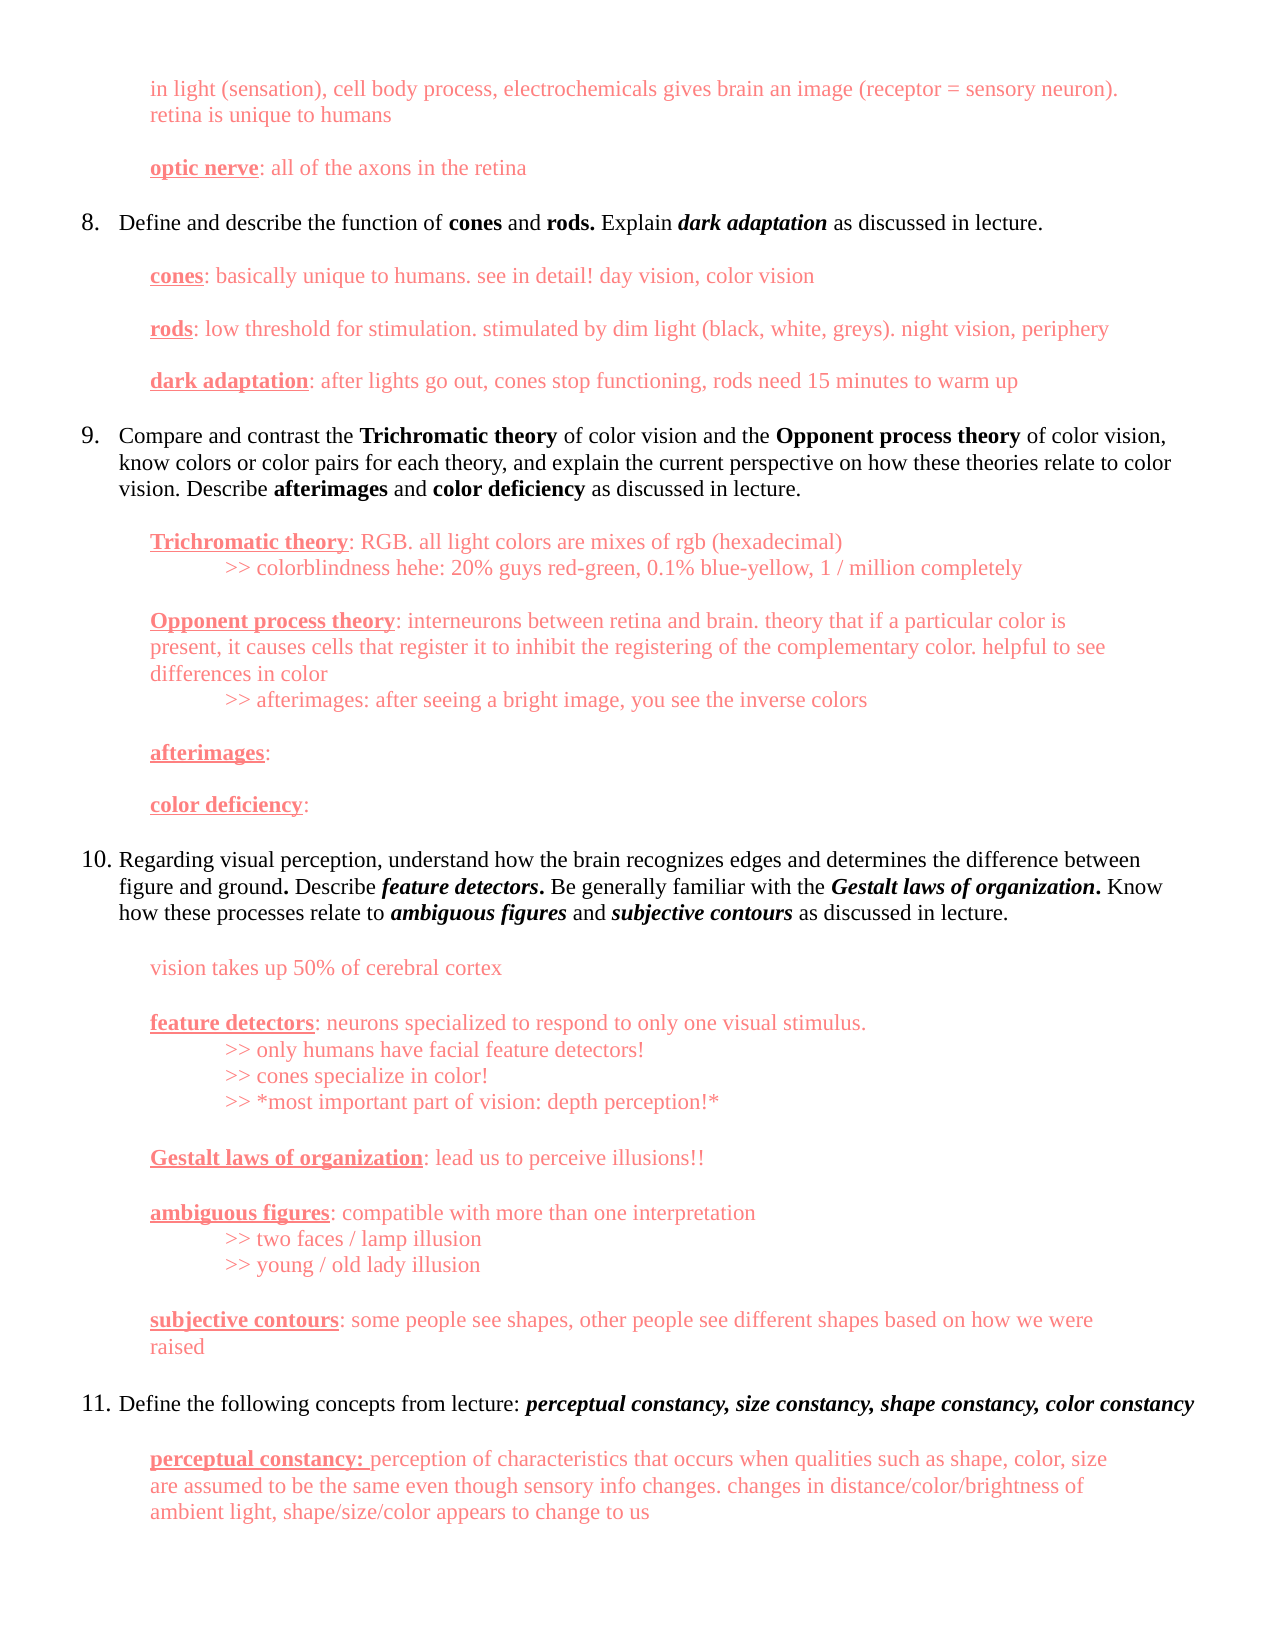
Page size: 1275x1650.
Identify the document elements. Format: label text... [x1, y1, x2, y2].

text >> cones specialize in color! [150, 1062, 1125, 1088]
text >> young / old lady illusion [150, 1251, 1125, 1278]
list Regarding visual perception, understand how the brain recognizes edges and determines the difference between figure and ground. Describe feature detectors. Be generally familiar with the Gestalt laws of organization. Know how these processes relate to ambiguous figures and subjective contours as discussed in lecture. [81, 844, 1200, 926]
list Define the following concepts from lecture: perceptual constancy, size constancy, shape constancy, color constancy [81, 1388, 1200, 1417]
text >> afterimages: after seeing a bright image, you see the inverse colors [150, 686, 1125, 712]
text rods: low threshold for stimulation. stimulated by dim light (black, white, greys). night vision, periphery [150, 314, 1125, 341]
text feature detectors: neurons specialized to respond to only one visual stimulus. [150, 1009, 1125, 1036]
text subjective contours: some people see shapes, other people see different shapes based on how we were raised [150, 1306, 1125, 1359]
text in light (sensation), cell body process, electrochemicals gives brain an image (receptor = sensory neuron). retina is unique to humans [150, 75, 1125, 128]
list Compare and contrast the Trichromatic theory of color vision and the Opponent process theory of color vision, know colors or color pairs for each theory, and explain the current perspective on how these theories relate to color vision. Describe afterimages and color deficiency as discussed in lecture. [81, 420, 1200, 501]
text >> only humans have facial feature detectors! [150, 1036, 1125, 1062]
text >> two faces / lamp illusion [150, 1225, 1125, 1251]
text >> *most important part of vision: depth perception!* [150, 1088, 1125, 1115]
text dark adaptation: after lights go out, cones stop functioning, rods need 15 minutes to warm up [150, 367, 1125, 394]
text vision takes up 50% of cerebral cortex [150, 954, 1125, 981]
text color deficiency: [150, 791, 1125, 818]
text afterimages: [150, 739, 1125, 765]
list Define and describe the function of cones and rods. Explain dark adaptation as discussed in lecture. [81, 207, 1200, 236]
text ambiguous figures: compatible with more than one interpretation [150, 1199, 1125, 1225]
text cones: basically unique to humans. see in detail! day vision, color vision [150, 262, 1125, 288]
text Trichromatic theory: RGB. all light colors are mixes of rgb (hexadecimal) [150, 528, 1125, 554]
text Opponent process theory: interneurons between retina and brain. theory that if a particular color is present, it causes cells that register it to inhibit the registering of the complementary color. helpful to see differences in color [150, 607, 1125, 686]
text >> colorblindness hehe: 20% guys red-green, 0.1% blue-yellow, 1 / million completely [150, 554, 1125, 581]
text perceptual constancy: perception of characteristics that occurs when qualities such as shape, color, size are assumed to be the same even though sensory info changes. changes in distance/color/brightness of ambient light, shape/size/color appears to change to us [150, 1445, 1125, 1524]
text optic nerve: all of the axons in the retina [150, 154, 1125, 180]
text Gestalt laws of organization: lead us to perceive illusions!! [150, 1143, 1125, 1170]
